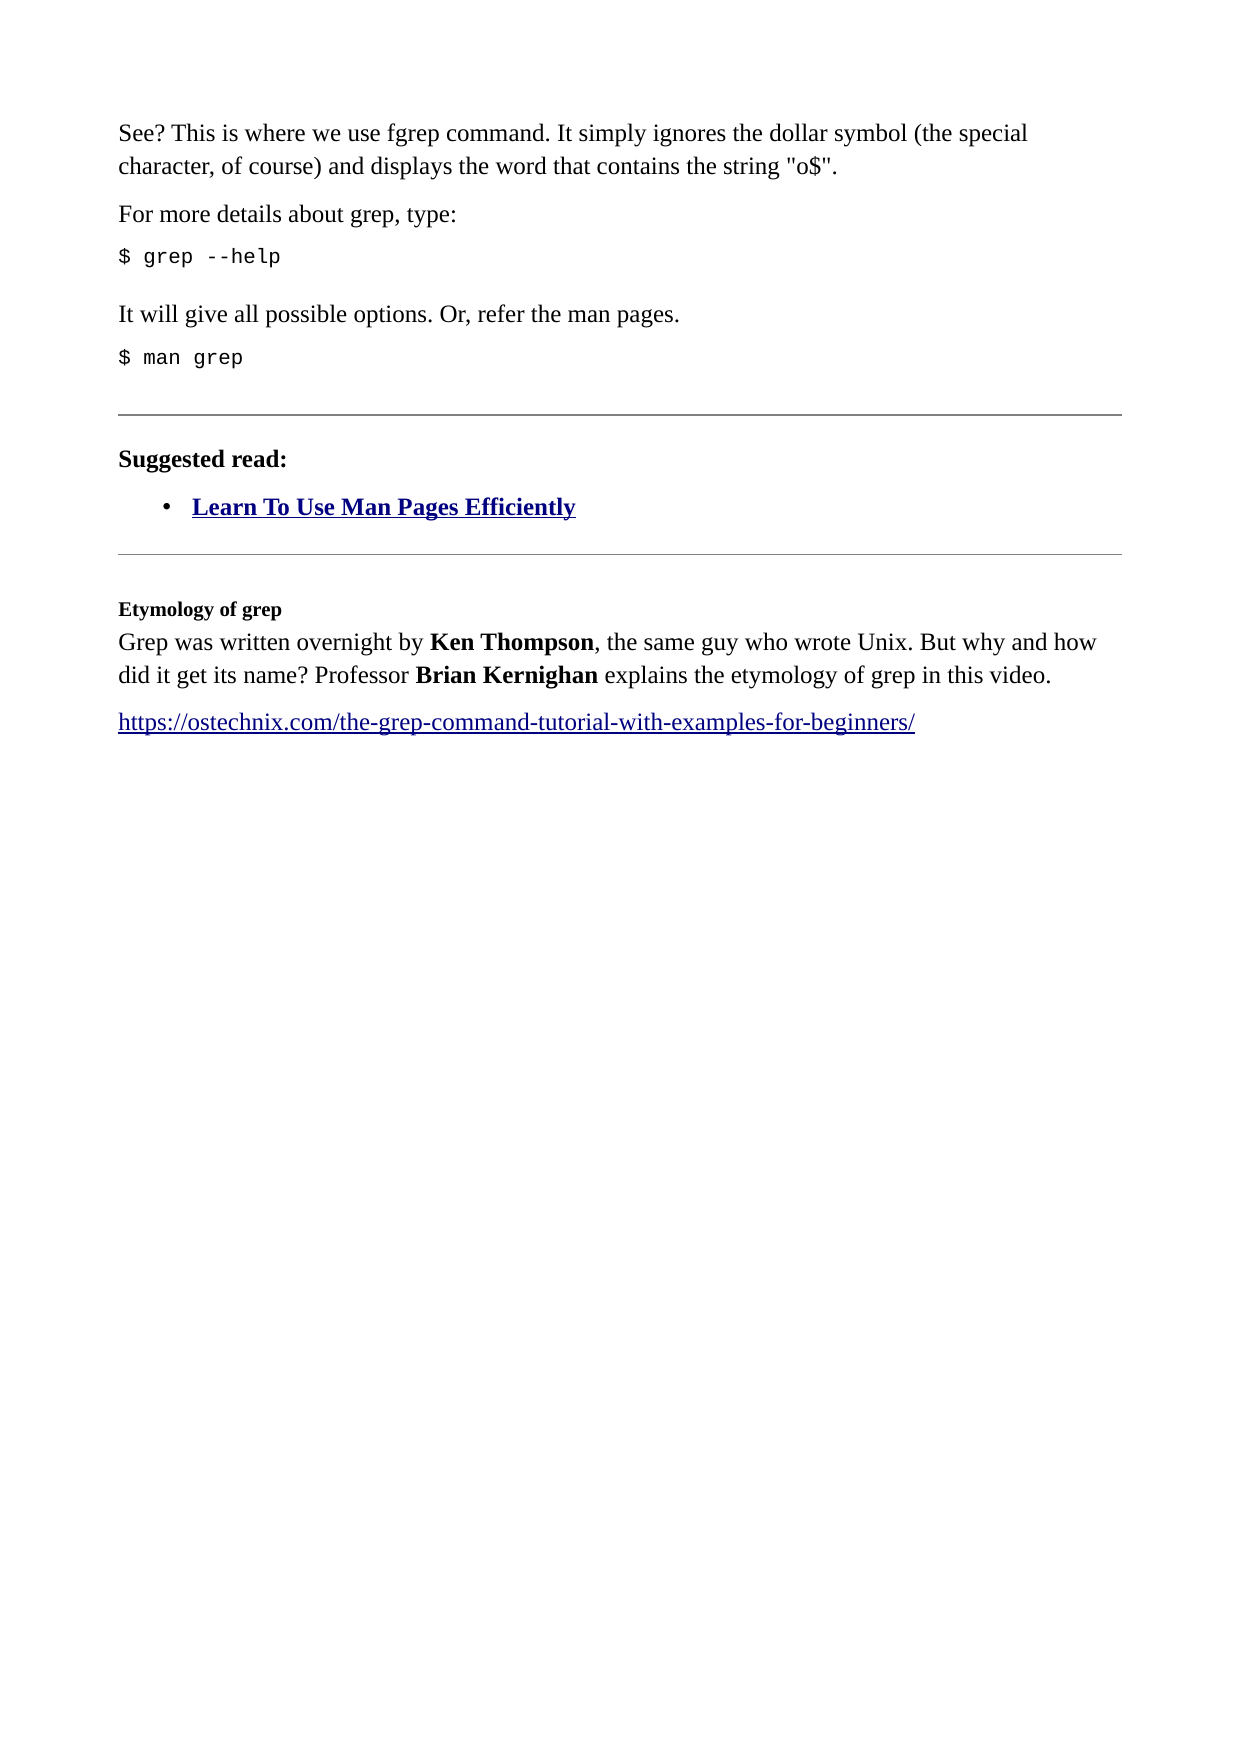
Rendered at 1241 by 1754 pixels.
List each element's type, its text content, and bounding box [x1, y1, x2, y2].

text https://ostechnix.com/the-grep-command-tutorial-with-examples-for-beginners/ [118, 707, 1122, 736]
text Grep was written overnight by Ken Thompson, the same guy who wrote Unix. But why and how did it get its name? Professor Brian Kernighan explains the etymology of grep in this video. [118, 627, 1122, 688]
text Suggested read: [118, 444, 1122, 473]
text See? This is where we use fgrep command. It simply ignores the dollar symbol (the special character, of course) and displays the word that contains the string "o$". [118, 118, 1122, 180]
subtitle Etymology of grep [118, 596, 1122, 621]
text $ man grep [118, 347, 1122, 371]
text $ grep --help [118, 246, 1122, 270]
text It will give all possible options. Or, refer the man pages. [118, 299, 1122, 328]
list Learn To Use Man Pages Efficiently [162, 492, 1122, 521]
text For more details about grep, type: [118, 199, 1122, 227]
